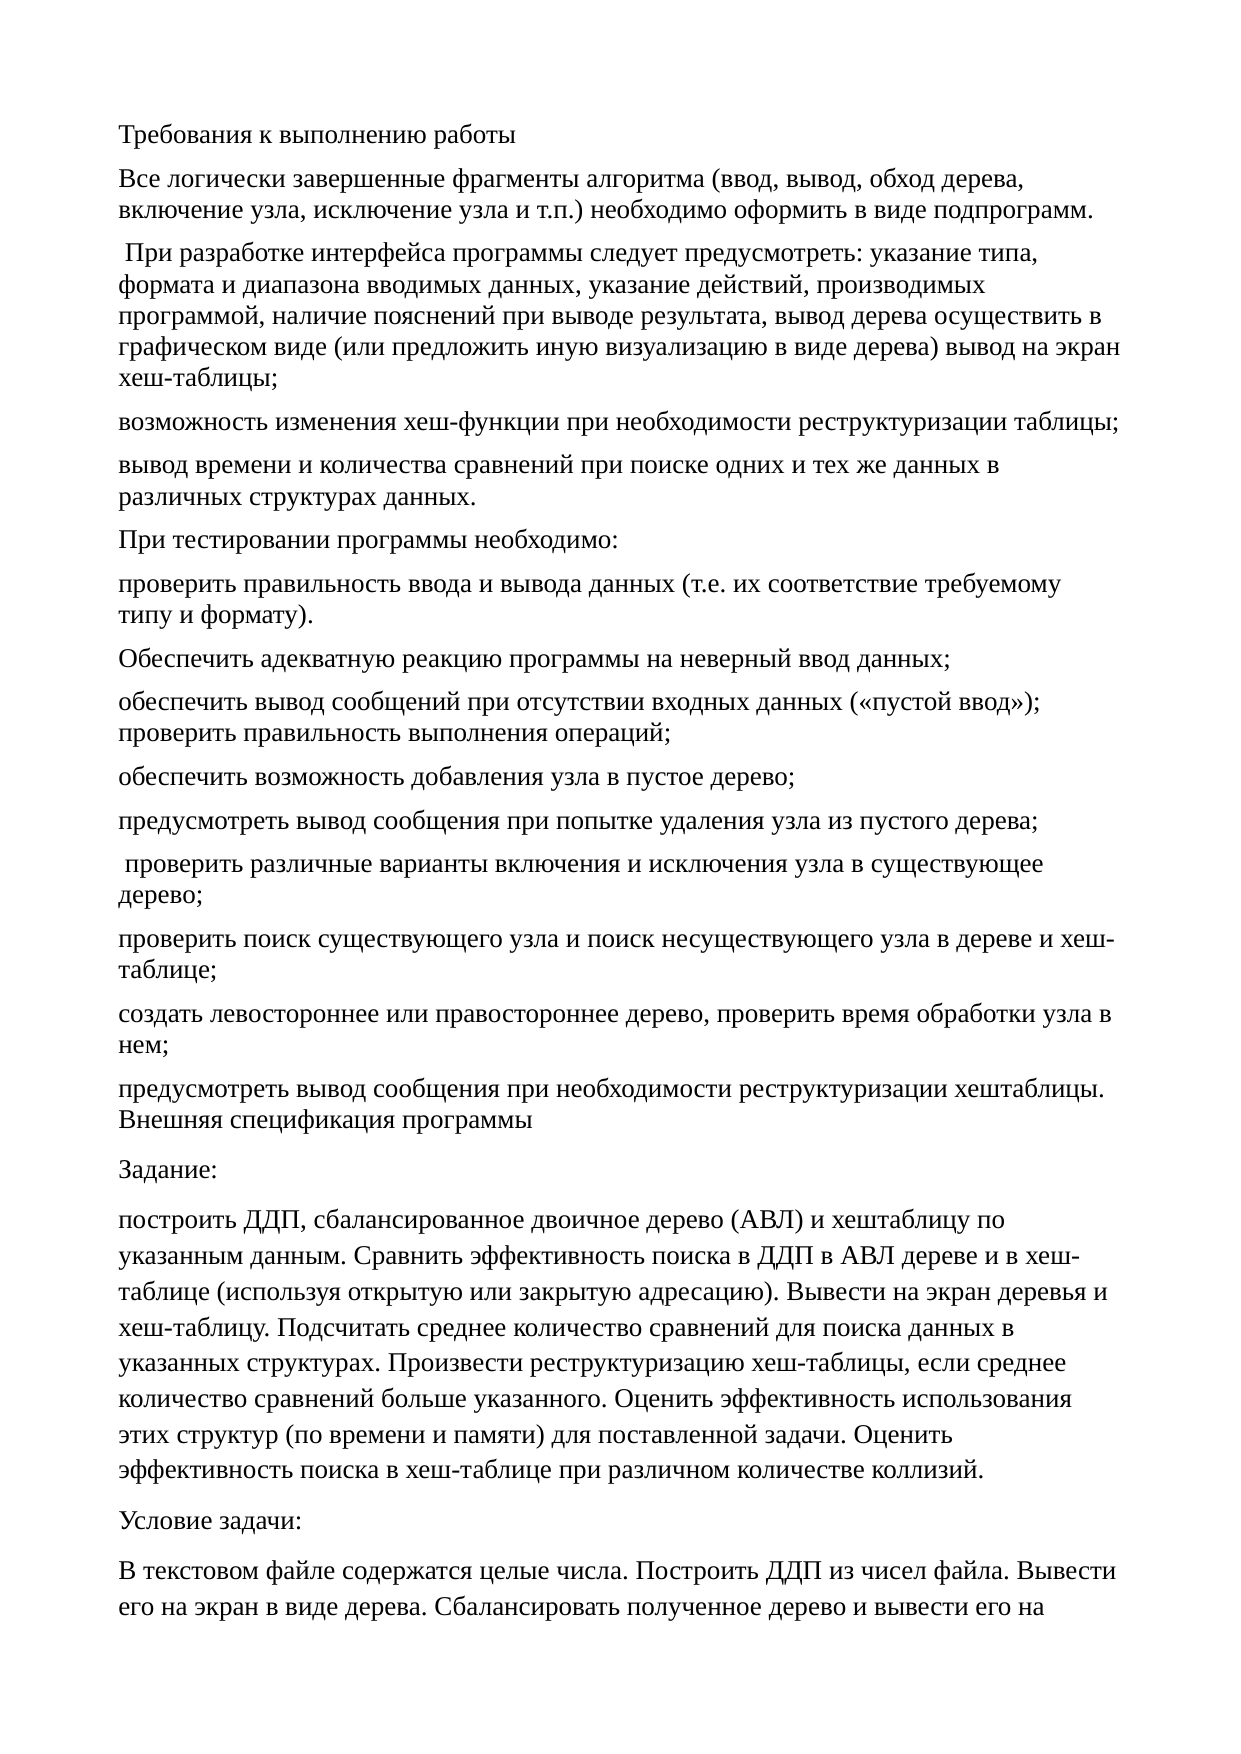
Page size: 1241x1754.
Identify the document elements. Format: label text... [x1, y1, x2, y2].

list Задание: [118, 1153, 1122, 1184]
list При разработке интерфейса программы следует предусмотреть: указание типа, формата и диапазона вводимых данных, указание действий, производимых программой, наличие пояснений при выводе результата, вывод дерева осуществить в графическом виде (или предложить иную визуализацию в виде дерева) вывод на экран хеш-таблицы; [118, 237, 1122, 392]
list проверить различные варианты включения и исключения узла в существующее дерево; [118, 847, 1122, 910]
list проверить правильность ввода и вывода данных (т.е. их соответствие требуемому типу и формату). [118, 567, 1122, 629]
list возможность изменения хеш-функции при необходимости реструктуризации таблицы; [118, 405, 1122, 436]
list обеспечить вывод сообщений при отсутствии входных данных («пустой ввод»); проверить правильность выполнения операций; [118, 685, 1122, 748]
list построить ДДП, сбалансированное двоичное дерево (АВЛ) и хештаблицу по указанным данным. Сравнить эффективность поиска в ДДП в АВЛ дереве и в хеш-таблице (используя открытую или закрытую адресацию). Вывести на экран деревья и хеш-таблицу. Подсчитать среднее количество сравнений для поиска данных в указанных структурах. Произвести реструктуризацию хеш-таблицы, если среднее количество сравнений больше указанного. Оценить эффективность использования этих структур (по времени и памяти) для поставленной задачи. Оценить эффективность поиска в хеш-таблице при различном количестве коллизий. [118, 1203, 1122, 1485]
list При тестировании программы необходимо: [118, 523, 1122, 554]
list Требования к выполнению работы [118, 118, 1122, 149]
list Все логически завершенные фрагменты алгоритма (ввод, вывод, обход дерева, включение узла, исключение узла и т.п.) необходимо оформить в виде подпрограмм. [118, 162, 1122, 224]
list проверить поиск существующего узла и поиск несуществующего узла в дереве и хеш-таблице; [118, 922, 1122, 984]
list В текстовом файле содержатся целые числа. Построить ДДП из чисел файла. Вывести его на экран в виде дерева. Сбалансировать полученное дерево и вывести его на [118, 1554, 1122, 1621]
list обеспечить возможность добавления узла в пустое дерево; [118, 760, 1122, 791]
list вывод времени и количества сравнений при поиске одних и тех же данных в различных структурах данных. [118, 448, 1122, 511]
list Условие задачи: [118, 1504, 1122, 1535]
list Внешняя спецификация программы [118, 1103, 1122, 1134]
list предусмотреть вывод сообщения при попытке удаления узла из пустого дерева; [118, 804, 1122, 835]
list Обеспечить адекватную реакцию программы на неверный ввод данных; [118, 642, 1122, 673]
list создать левостороннее или правостороннее дерево, проверить время обработки узла в нем; [118, 997, 1122, 1059]
list предусмотреть вывод сообщения при необходимости реструктуризации хештаблицы. [118, 1072, 1122, 1103]
